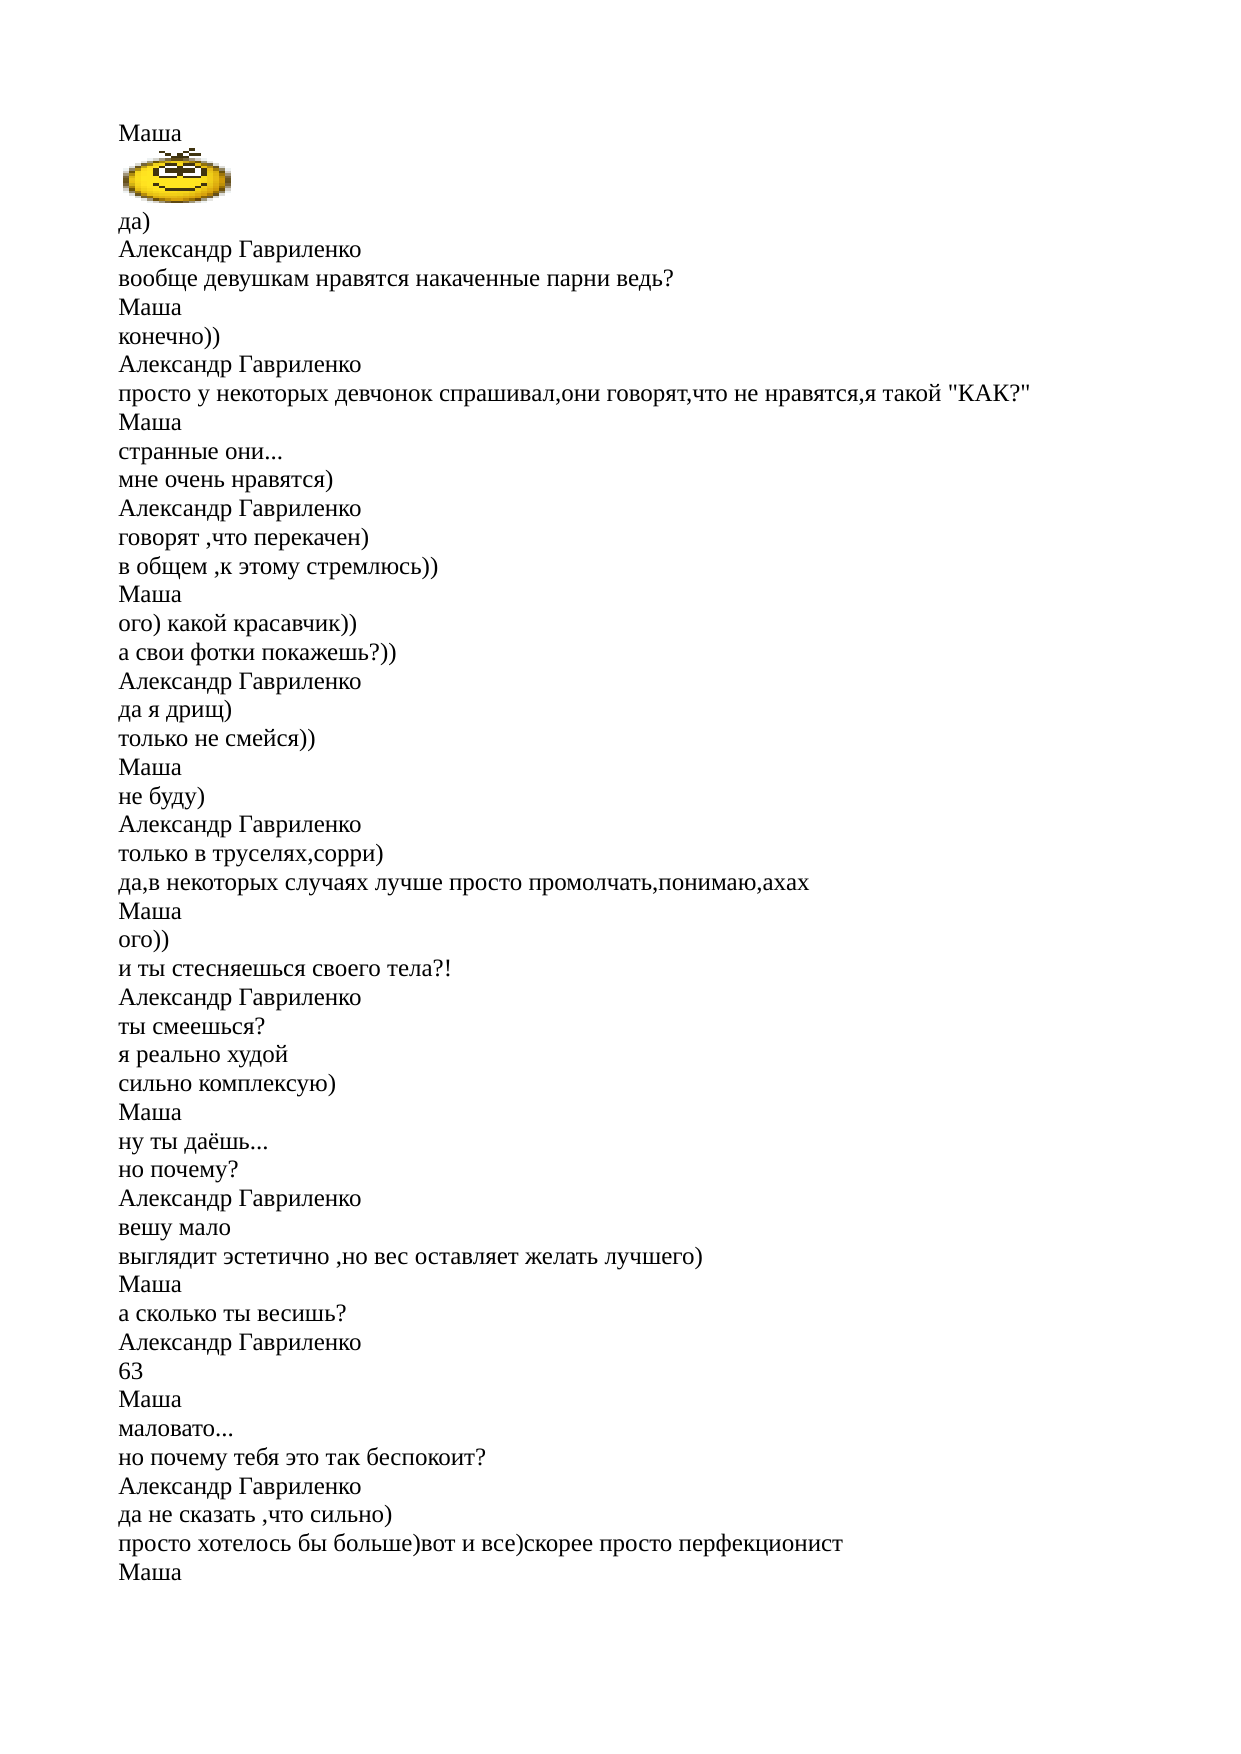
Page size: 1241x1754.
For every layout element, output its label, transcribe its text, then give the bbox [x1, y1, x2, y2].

text маловато... [118, 1413, 1122, 1442]
text в общем ,к этому стремлюсь)) [118, 551, 1122, 579]
text сильно комплексую) [118, 1068, 1122, 1097]
text Маша [118, 1269, 1122, 1298]
text просто у некоторых девчонок спрашивал,они говорят,что не нравятся,я такой "КАК?" [118, 378, 1122, 407]
text странные они... [118, 436, 1122, 464]
text вешу мало [118, 1212, 1122, 1241]
text только в труселях,сорри) [118, 838, 1122, 867]
text Александр Гавриленко [118, 234, 1122, 263]
text только не смейся)) [118, 723, 1122, 752]
text ну ты даёшь... [118, 1126, 1122, 1154]
text да) [118, 206, 1122, 234]
text ого) какой красавчик)) [118, 608, 1122, 637]
text Александр Гавриленко [118, 1327, 1122, 1356]
text да,в некоторых случаях лучше просто промолчать,понимаю,ахах [118, 867, 1122, 896]
text просто хотелось бы больше)вот и все)скорее просто перфекционист [118, 1528, 1122, 1557]
text Маша [118, 1097, 1122, 1126]
text но почему тебя это так беспокоит? [118, 1442, 1122, 1471]
text а сколько ты весишь? [118, 1298, 1122, 1327]
text ого)) [118, 924, 1122, 953]
text Маша [118, 752, 1122, 781]
text вообще девушкам нравятся накаченные парни ведь? [118, 263, 1122, 292]
text Маша [118, 292, 1122, 321]
text Маша [118, 118, 1122, 147]
text мне очень нравятся) [118, 464, 1122, 493]
text не буду) [118, 781, 1122, 809]
text да не сказать ,что сильно) [118, 1499, 1122, 1528]
text Маша [118, 1384, 1122, 1413]
text Маша [118, 407, 1122, 436]
text конечно)) [118, 321, 1122, 349]
text Маша [118, 579, 1122, 608]
text Александр Гавриленко [118, 666, 1122, 694]
text ты смеешься? [118, 1011, 1122, 1039]
text говорят ,что перекачен) [118, 522, 1122, 551]
text и ты стесняешься своего тела?! [118, 953, 1122, 982]
picture [118, 146, 237, 206]
text Александр Гавриленко [118, 349, 1122, 378]
text а свои фотки покажешь?)) [118, 637, 1122, 666]
text 63 [118, 1356, 1122, 1384]
text но почему? [118, 1154, 1122, 1183]
text да я дрищ) [118, 694, 1122, 723]
text Александр Гавриленко [118, 1471, 1122, 1499]
text Маша [118, 896, 1122, 924]
text выглядит эстетично ,но вес оставляет желать лучшего) [118, 1241, 1122, 1269]
text я реально худой [118, 1039, 1122, 1068]
text Александр Гавриленко [118, 809, 1122, 838]
text Маша [118, 1557, 1122, 1586]
text Александр Гавриленко [118, 493, 1122, 522]
text Александр Гавриленко [118, 982, 1122, 1011]
text Александр Гавриленко [118, 1183, 1122, 1212]
